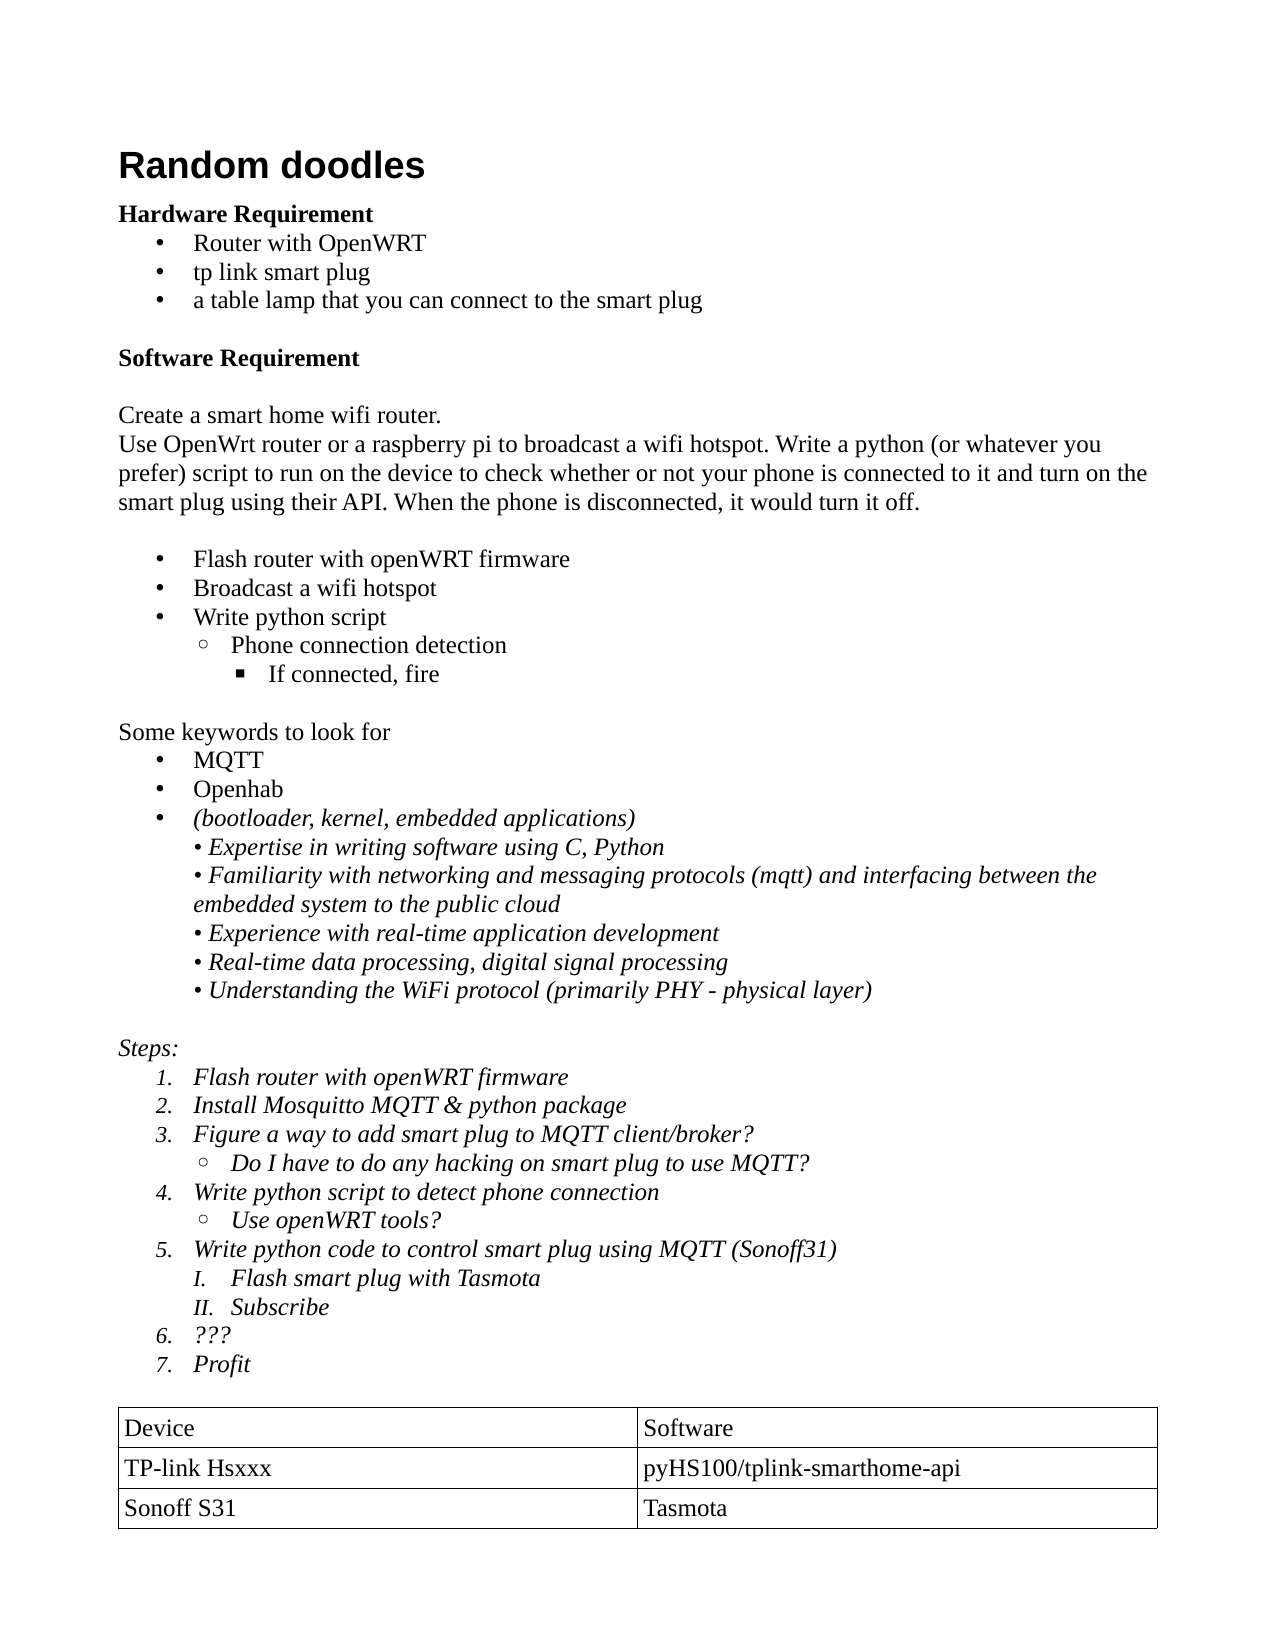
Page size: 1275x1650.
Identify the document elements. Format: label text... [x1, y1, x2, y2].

subtitle Random doodles [118, 143, 1157, 187]
list Do I have to do any hacking on smart plug to use MQTT? [193, 1148, 1157, 1177]
list Write python script to detect phone connection [156, 1177, 1157, 1206]
table_cell Tasmota [638, 1489, 1157, 1528]
list Phone connection detection [193, 631, 1157, 659]
list Write python script [156, 602, 1157, 631]
text Use OpenWrt router or a raspberry pi to broadcast a wifi hotspot. Write a python (or whatever you prefer) script to run on the device to check whether or not your phone is connected to it and turn on the smart plug using their API. When the phone is disconnected, it would turn it off. [118, 429, 1157, 516]
list Flash smart plug with Tasmota [193, 1263, 1157, 1292]
table_header Software [638, 1408, 1157, 1447]
list Use openWRT tools? [193, 1206, 1157, 1234]
table_cell pyHS100/tplink-smarthome-api [638, 1448, 1157, 1487]
list a table lamp that you can connect to the smart plug [156, 286, 1157, 314]
list (bootloader, kernel, embedded applications) • Expertise in writing software using C, Python • Familiarity with networking and messaging protocols (mqtt) and interfacing between the embedded system to the public cloud • Experience with real-time application development • Real-time data processing, digital signal processing • Understanding the WiFi protocol (primarily PHY - physical layer) [156, 803, 1157, 1004]
list Broadcast a wifi hotspot [156, 573, 1157, 602]
list Write python code to control smart plug using MQTT (Sonoff31) [156, 1234, 1157, 1263]
list Install Mosquitto MQTT & python package [156, 1091, 1157, 1119]
table_header Device [119, 1408, 637, 1447]
list Subscribe [193, 1292, 1157, 1321]
text Some keywords to look for [118, 717, 1157, 746]
text Create a smart home wifi router. [118, 401, 1157, 429]
list ??? [156, 1321, 1157, 1349]
table_cell TP-link Hsxxx [119, 1448, 637, 1487]
list Router with OpenWRT [156, 228, 1157, 257]
list Figure a way to add smart plug to MQTT client/broker? [156, 1119, 1157, 1148]
text Hardware Requirement [118, 199, 1157, 228]
text Steps: [118, 1033, 1157, 1062]
text Software Requirement [118, 343, 1157, 372]
list If connected, fire [231, 659, 1157, 688]
list Flash router with openWRT firmware [156, 1062, 1157, 1091]
list Profit [156, 1349, 1157, 1378]
list Openhab [156, 774, 1157, 803]
list Flash router with openWRT firmware [156, 544, 1157, 573]
list tp link smart plug [156, 257, 1157, 286]
list MQTT [156, 746, 1157, 774]
table_cell Sonoff S31 [119, 1489, 637, 1528]
